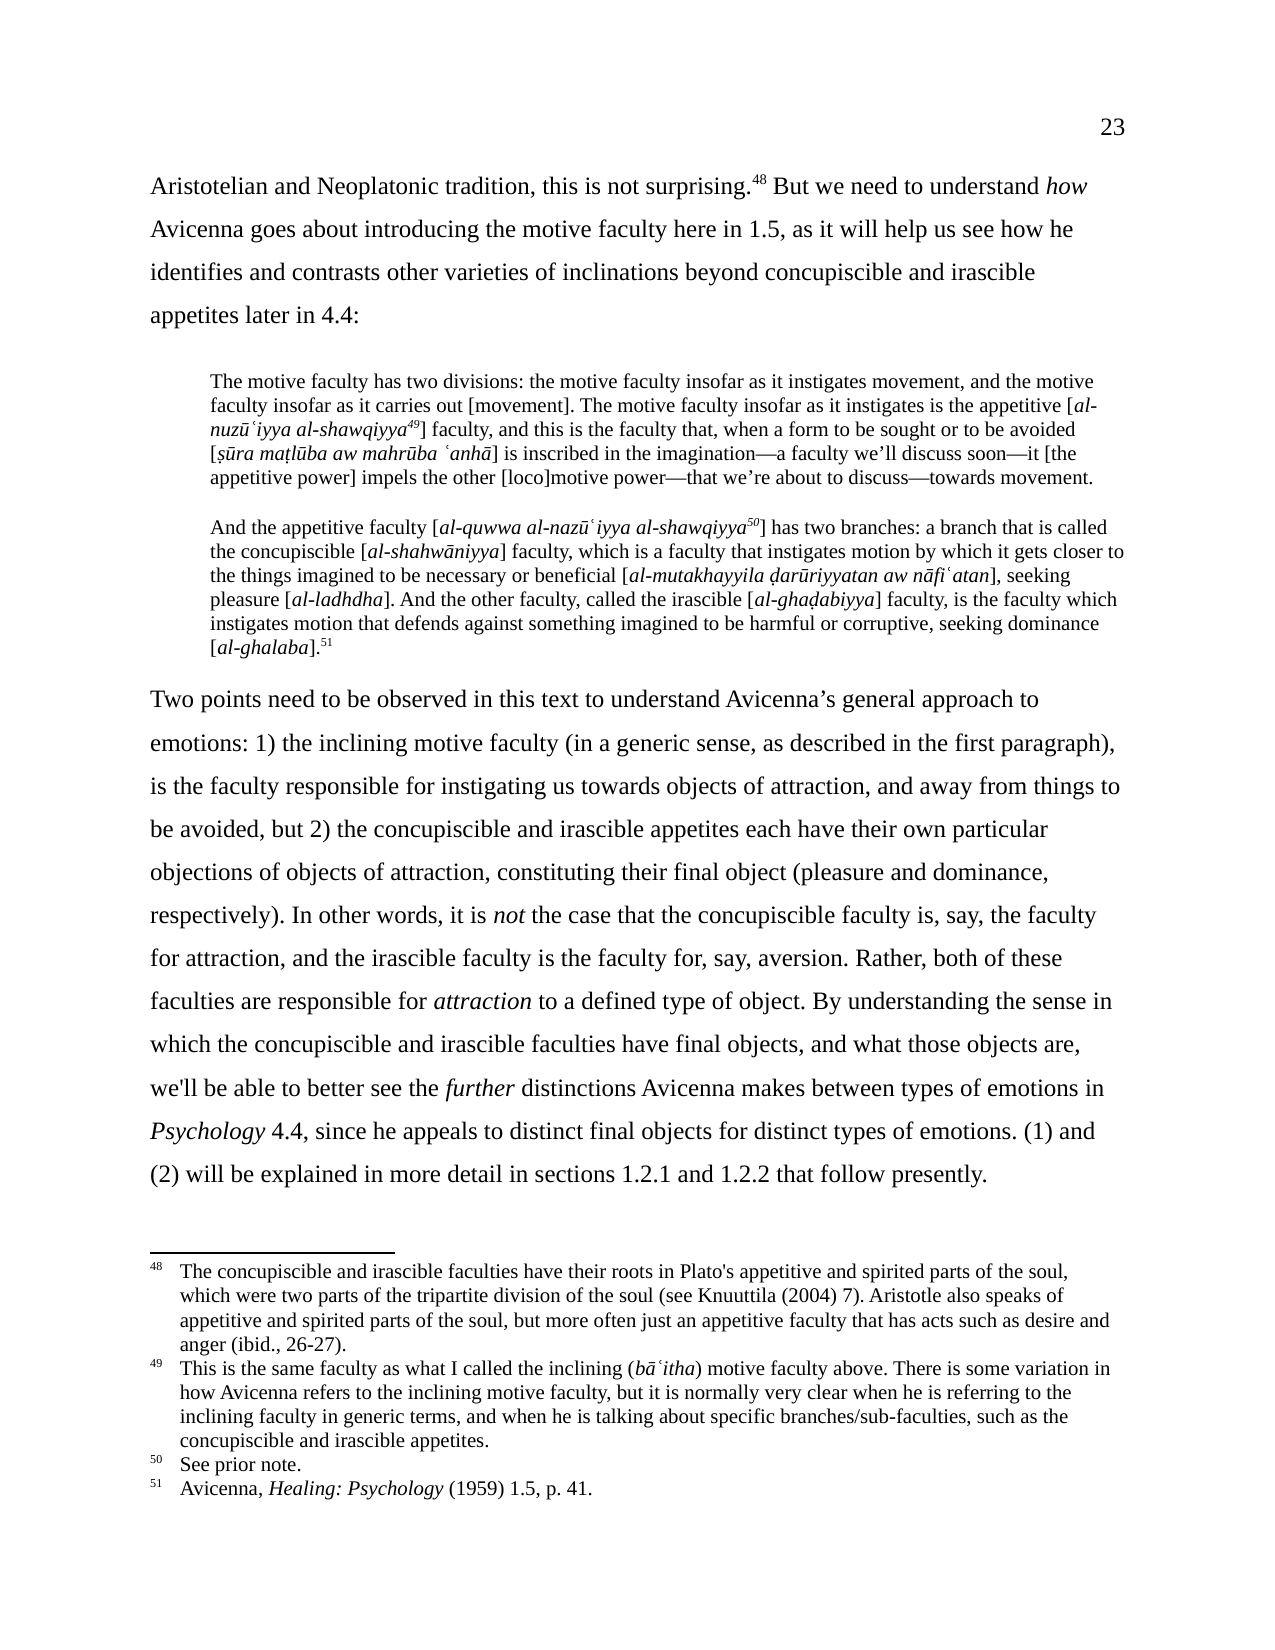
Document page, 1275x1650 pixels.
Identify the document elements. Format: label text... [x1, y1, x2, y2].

text Aristotelian and Neoplatonic tradition, this is not surprising. But we need to understand how Avicenna goes about introducing the motive faculty here in 1.5, as it will help us see how he identifies and contrasts other varieties of inclinations beyond concupiscible and irascible appetites later in 4.4: [150, 171, 1125, 329]
text This is the same faculty as what I called the inclining (bāʿitha) motive faculty above. There is some variation in how Avicenna refers to the inclining motive faculty, but it is normally very clear when he is referring to the inclining faculty in generic terms, and when he is talking about specific branches/sub-faculties, such as the concupiscible and irascible appetites. [150, 1356, 1125, 1452]
text The concupiscible and irascible faculties have their roots in Plato's appetitive and spirited parts of the soul, which were two parts of the tripartite division of the soul (see Knuuttila (2004) 7). Aristotle also speaks of appetitive and spirited parts of the soul, but more often just an appetitive faculty that has acts such as desire and anger (ibid., 26-27). [150, 1259, 1125, 1356]
text Two points need to be observed in this text to understand Avicenna’s general approach to emotions: 1) the inclining motive faculty (in a generic sense, as described in the first paragraph), is the faculty responsible for instigating us towards objects of attraction, and away from things to be avoided, but 2) the concupiscible and irascible appetites each have their own particular objections of objects of attraction, constituting their final object (pleasure and dominance, respectively). In other words, it is not the case that the concupiscible faculty is, say, the faculty for attraction, and the irascible faculty is the faculty for, say, aversion. Rather, both of these faculties are responsible for attraction to a defined type of object. By understanding the sense in which the concupiscible and irascible faculties have final objects, and what those objects are, we'll be able to better see the further distinctions Avicenna makes between types of emotions in Psychology 4.4, since he appeals to distinct final objects for distinct types of emotions. (1) and (2) will be explained in more detail in sections 1.2.1 and 1.2.2 that follow presently. [150, 684, 1125, 1188]
text Avicenna, Healing: Psychology (1959) 1.5, p. 41. [150, 1476, 1125, 1500]
text See prior note. [150, 1452, 1125, 1476]
text The motive faculty has two divisions: the motive faculty insofar as it instigates movement, and the motive faculty insofar as it carries out [movement]. The motive faculty insofar as it instigates is the appetitive [al-nuzūʿiyya al-shawqiyya] faculty, and this is the faculty that, when a form to be sought or to be avoided [ṣūra maṭlūba aw mahrūba ʿanhā] is inscribed in the imagination―a faculty we’ll discuss soon―it [the appetitive power] impels the other [loco]motive power―that we’re about to discuss―towards movement. [210, 369, 1125, 489]
text And the appetitive faculty [al-quwwa al-nazūʿiyya al-shawqiyya] has two branches: a branch that is called the concupiscible [al-shahwāniyya] faculty, which is a faculty that instigates motion by which it gets closer to the things imagined to be necessary or beneficial [al-mutakhayyila ḍarūriyyatan aw nāfiʿatan], seeking pleasure [al-ladhdha]. And the other faculty, called the irascible [al-ghaḍabiyya] faculty, is the faculty which instigates motion that defends against something imagined to be harmful or corruptive, seeking dominance [al-ghalaba]. [210, 514, 1125, 659]
